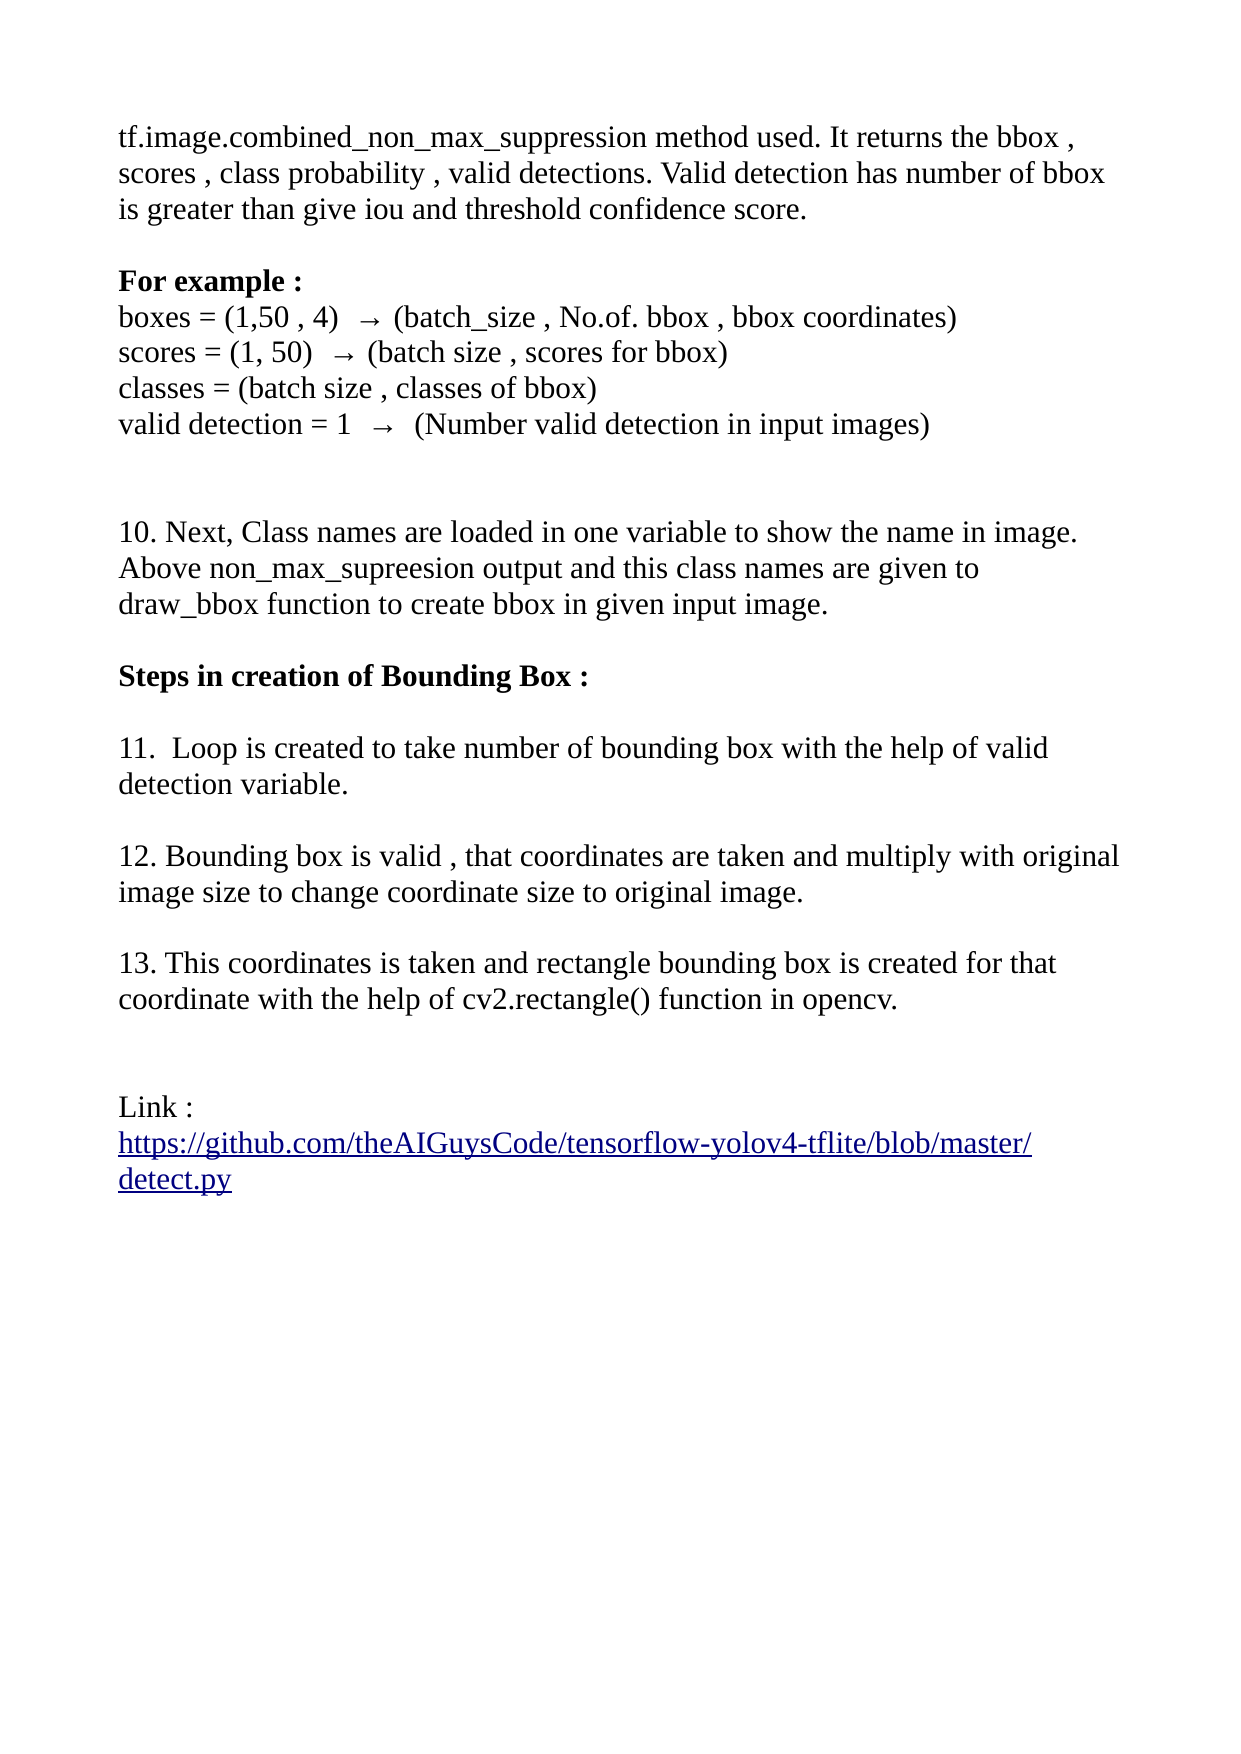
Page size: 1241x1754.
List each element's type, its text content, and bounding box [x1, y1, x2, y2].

text boxes = (1,50 , 4) → (batch_size , No.of. bbox , bbox coordinates) [118, 298, 1122, 334]
text For example : [118, 262, 1122, 298]
text valid detection = 1 → (Number valid detection in input images) [118, 406, 1122, 442]
text 12. Bounding box is valid , that coordinates are taken and multiply with original image size to change coordinate size to original image. [118, 837, 1122, 909]
text tf.image.combined_non_max_suppression method used. It returns the bbox , scores , class probability , valid detections. Valid detection has number of bbox is greater than give iou and threshold confidence score. [118, 118, 1122, 226]
text Link : https://github.com/theAIGuysCode/tensorflow-yolov4-tflite/blob/master/detect.py [118, 1088, 1122, 1196]
text scores = (1, 50) → (batch size , scores for bbox) [118, 334, 1122, 370]
text 13. This coordinates is taken and rectangle bounding box is created for that coordinate with the help of cv2.rectangle() function in opencv. [118, 945, 1122, 1017]
text classes = (batch size , classes of bbox) [118, 370, 1122, 406]
text 11. Loop is created to take number of bounding box with the help of valid detection variable. [118, 729, 1122, 801]
text 10. Next, Class names are loaded in one variable to show the name in image. Above non_max_supreesion output and this class names are given to draw_bbox function to create bbox in given input image. [118, 513, 1122, 621]
text Steps in creation of Bounding Box : [118, 657, 1122, 693]
